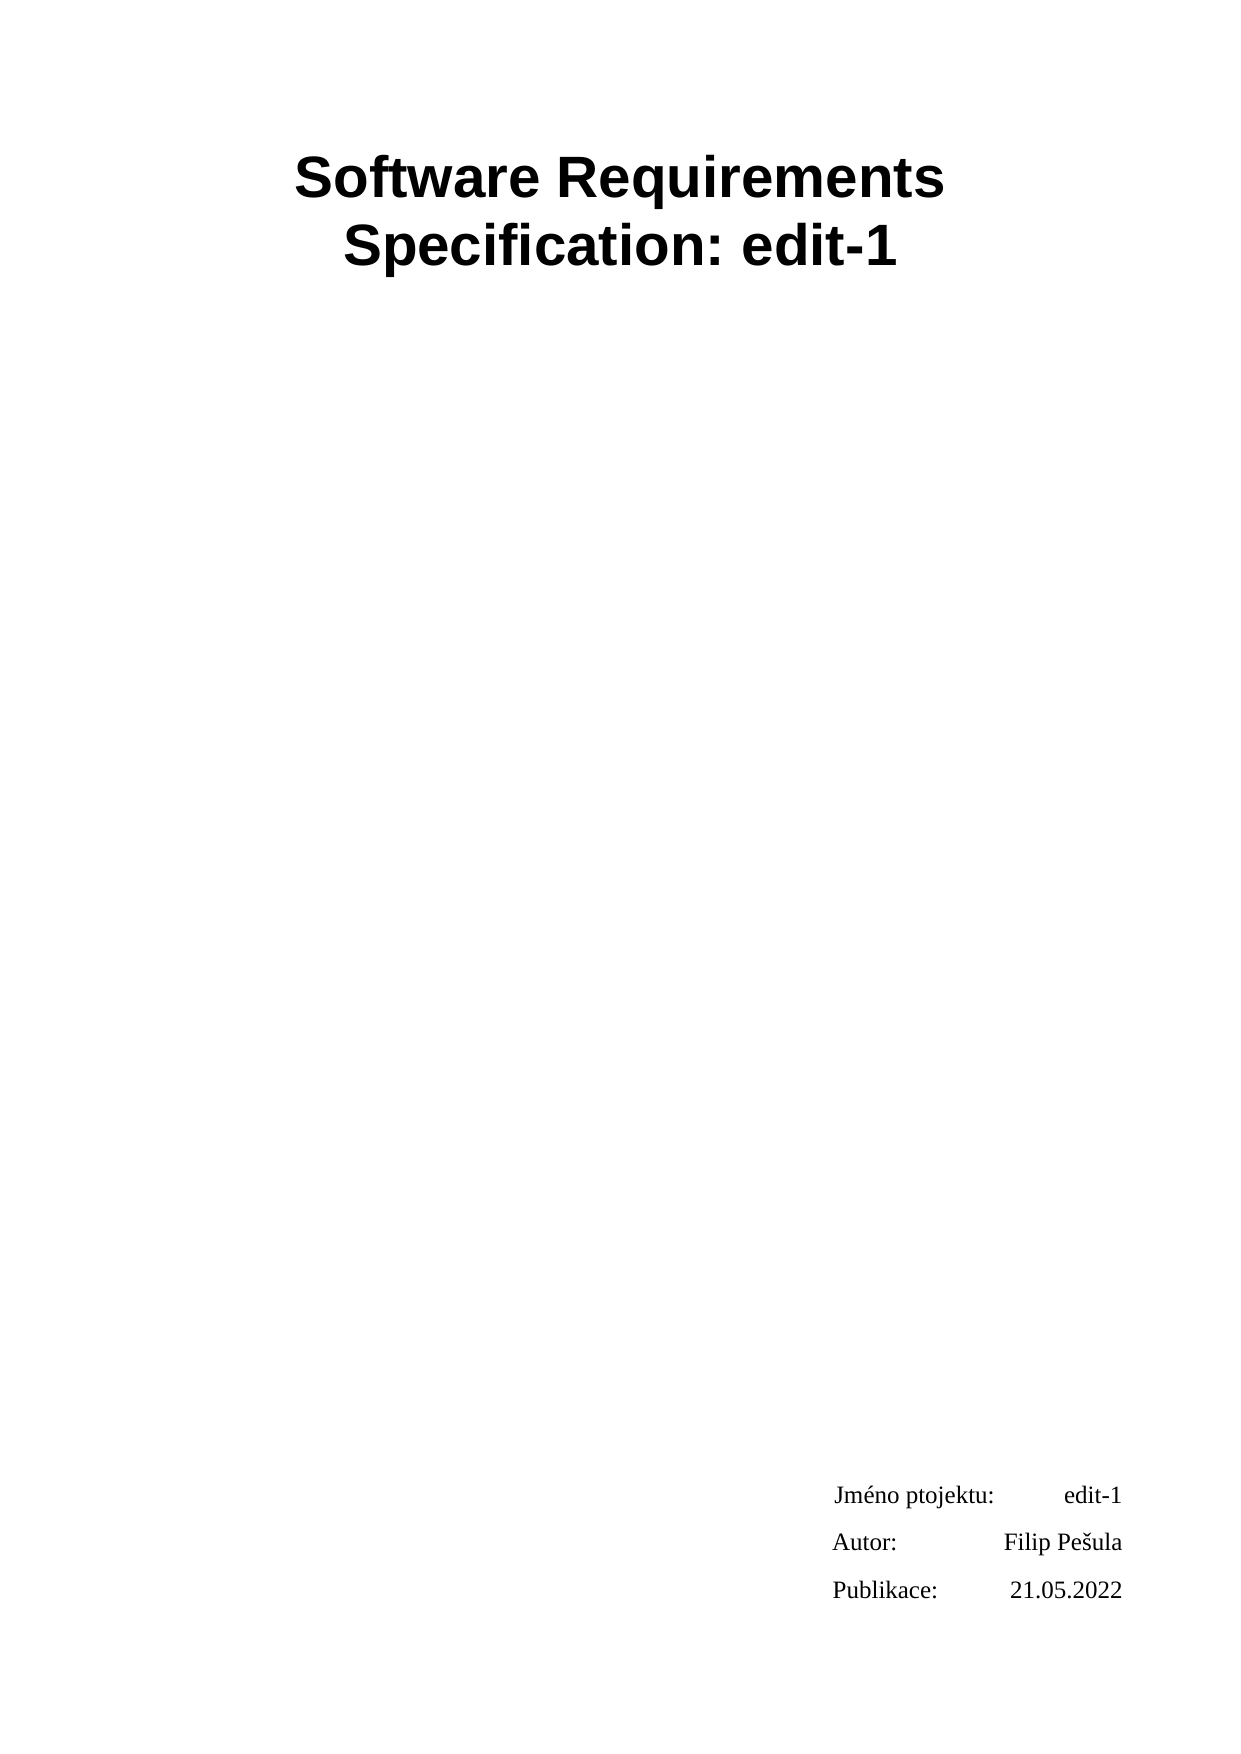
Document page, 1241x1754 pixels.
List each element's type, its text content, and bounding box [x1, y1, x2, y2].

text Jméno ptojektu: edit-1 [118, 1480, 1122, 1509]
title Software Requirements Specification: edit-1 [118, 143, 1122, 277]
text Publikace: 21.05.2022 [118, 1575, 1122, 1604]
text Autor: Filip Pešula [118, 1527, 1122, 1556]
